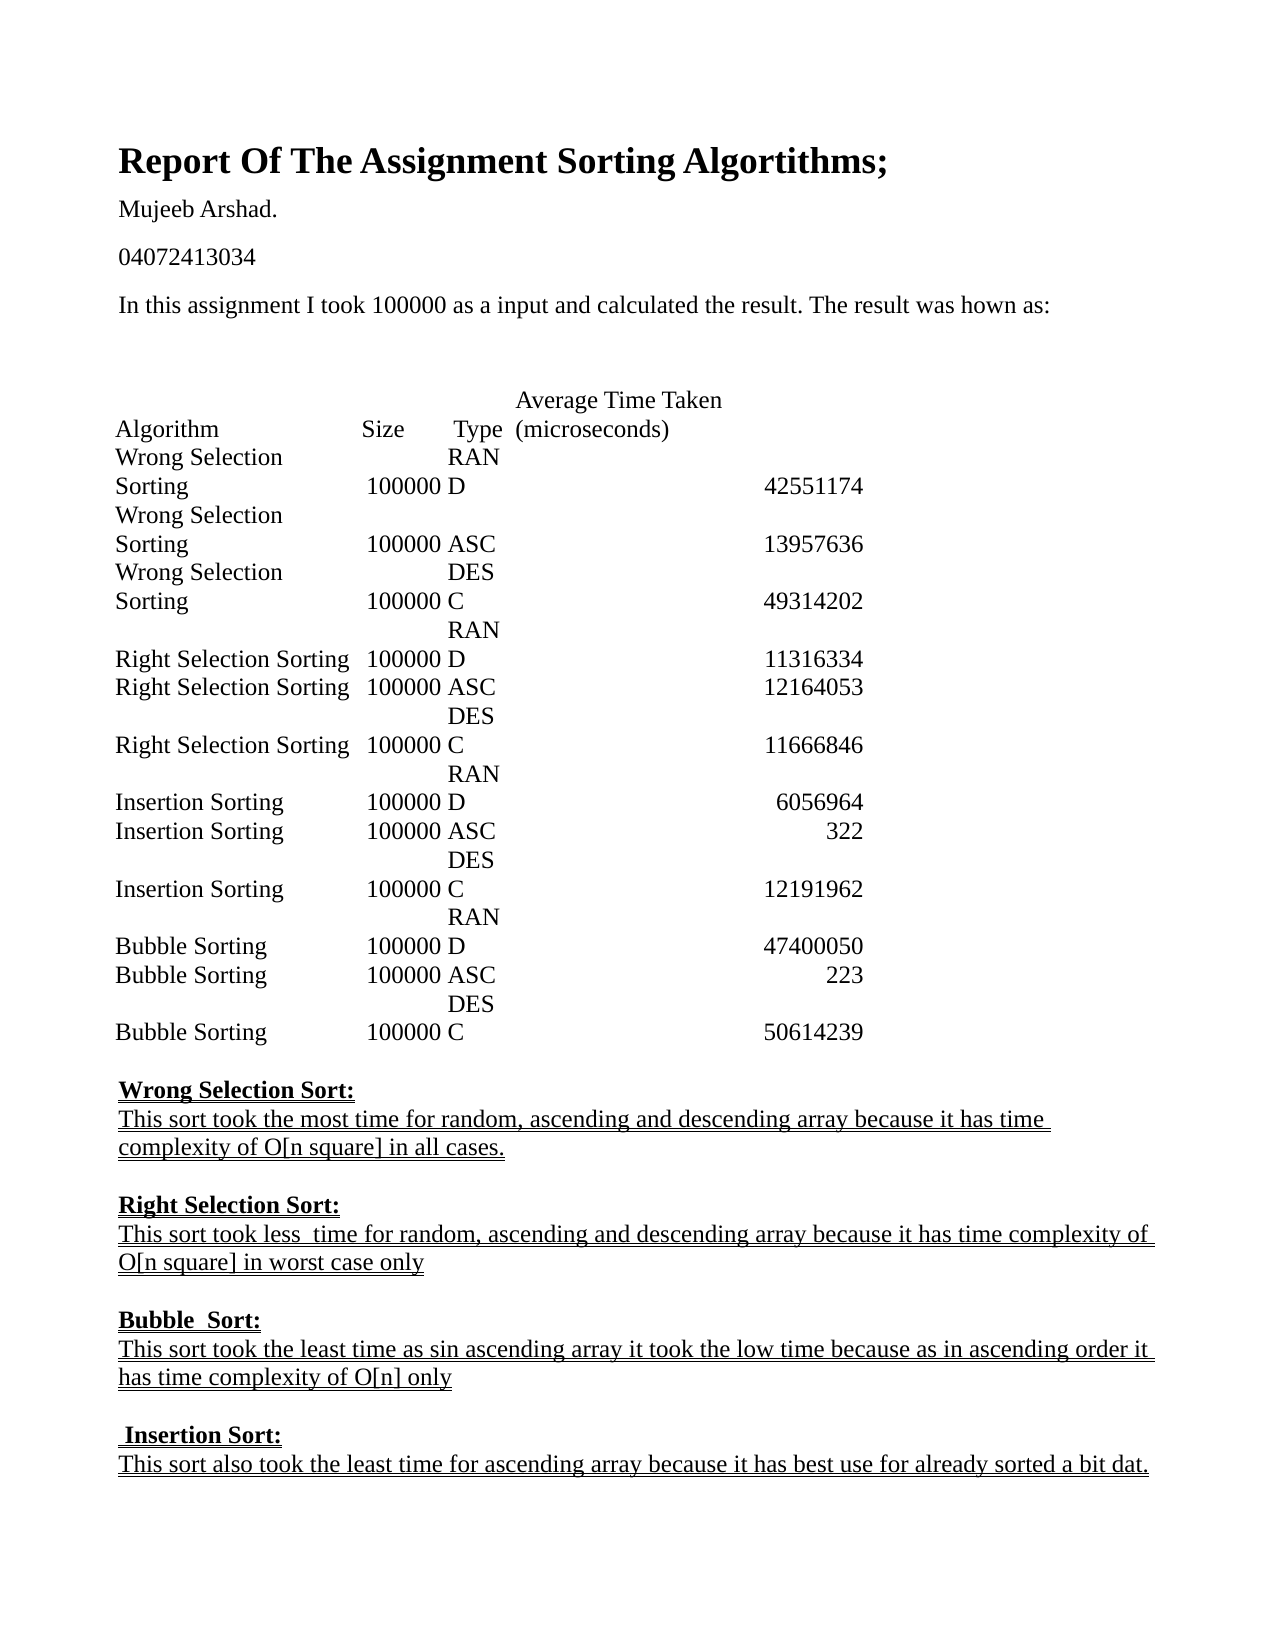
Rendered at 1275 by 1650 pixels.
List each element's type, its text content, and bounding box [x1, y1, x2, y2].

table_cell [866, 500, 1000, 557]
table_cell Right Selection Sorting [112, 701, 358, 759]
table_header Average Time Taken (microseconds) [512, 385, 866, 442]
table_cell 100000 [358, 701, 444, 759]
subtitle Report Of The Assignment Sorting Algortithms; [118, 139, 1157, 182]
table_cell DESC [444, 845, 512, 902]
text 04072413034 [118, 242, 1157, 271]
table_cell [866, 759, 1000, 816]
table_header [866, 385, 1000, 442]
table_cell 47400050 [512, 903, 866, 960]
table_header Type [444, 385, 512, 442]
table_cell RAND [444, 759, 512, 816]
table_cell 12191962 [512, 845, 866, 902]
table_cell 100000 [358, 443, 444, 500]
table_cell RAND [444, 615, 512, 672]
table_cell [866, 845, 1000, 902]
table_cell 42551174 [512, 443, 866, 500]
table_cell Right Selection Sorting [112, 673, 358, 701]
text Right Selection Sort: [118, 1190, 1157, 1219]
table_cell Insertion Sorting [112, 816, 358, 845]
table_cell 100000 [358, 845, 444, 902]
table_cell 100000 [358, 558, 444, 615]
text This sort also took the least time for ascending array because it has best use for already sorted a bit dat. [118, 1449, 1157, 1477]
text Insertion Sort: [118, 1420, 1157, 1449]
text This sort took the most time for random, ascending and descending array because it has time complexity of O[n square] in all cases. [118, 1104, 1157, 1161]
table_cell Bubble Sorting [112, 989, 358, 1046]
table_cell [866, 673, 1000, 701]
table_cell Insertion Sorting [112, 759, 358, 816]
table_cell 12164053 [512, 673, 866, 701]
table_header Size [358, 385, 444, 442]
text Wrong Selection Sort: [118, 1075, 1157, 1104]
table_cell [866, 558, 1000, 615]
table_cell RAND [444, 443, 512, 500]
table_cell [866, 615, 1000, 672]
table_cell Bubble Sorting [112, 960, 358, 989]
table_cell Bubble Sorting [112, 903, 358, 960]
table_cell 100000 [358, 673, 444, 701]
table_cell DESC [444, 701, 512, 759]
table_cell [866, 960, 1000, 989]
table_cell Insertion Sorting [112, 845, 358, 902]
table_cell 100000 [358, 615, 444, 672]
table_cell ASC [444, 816, 512, 845]
table_header Algorithm [112, 385, 358, 442]
table_cell 100000 [358, 500, 444, 557]
table_cell [866, 701, 1000, 759]
table_cell [866, 816, 1000, 845]
table_cell Wrong Selection Sorting [112, 443, 358, 500]
table_cell 100000 [358, 816, 444, 845]
table_cell 11666846 [512, 701, 866, 759]
table_cell 223 [512, 960, 866, 989]
table_cell ASC [444, 960, 512, 989]
table_cell ASC [444, 500, 512, 557]
text Bubble Sort: [118, 1305, 1157, 1334]
table_cell 49314202 [512, 558, 866, 615]
table_cell 11316334 [512, 615, 866, 672]
table_cell Right Selection Sorting [112, 615, 358, 672]
table_cell 13957636 [512, 500, 866, 557]
table_cell DESC [444, 989, 512, 1046]
table_cell [866, 903, 1000, 960]
table_cell 6056964 [512, 759, 866, 816]
table_cell Wrong Selection Sorting [112, 558, 358, 615]
table_cell 100000 [358, 759, 444, 816]
table_cell ASC [444, 673, 512, 701]
table_cell DESC [444, 558, 512, 615]
table_cell 100000 [358, 903, 444, 960]
table_cell 100000 [358, 989, 444, 1046]
table_cell 50614239 [512, 989, 866, 1046]
table_cell [866, 989, 1000, 1046]
text Mujeeb Arshad. [118, 194, 1157, 223]
table_cell Wrong Selection Sorting [112, 500, 358, 557]
table_cell RAND [444, 903, 512, 960]
text In this assignment I took 100000 as a input and calculated the result. The result was hown as: [118, 290, 1157, 318]
table_cell 100000 [358, 960, 444, 989]
text This sort took the least time as sin ascending array it took the low time because as in ascending order it has time complexity of O[n] only [118, 1334, 1157, 1391]
table_cell 322 [512, 816, 866, 845]
table_cell [866, 443, 1000, 500]
text This sort took less time for random, ascending and descending array because it has time complexity of O[n square] in worst case only [118, 1219, 1157, 1276]
